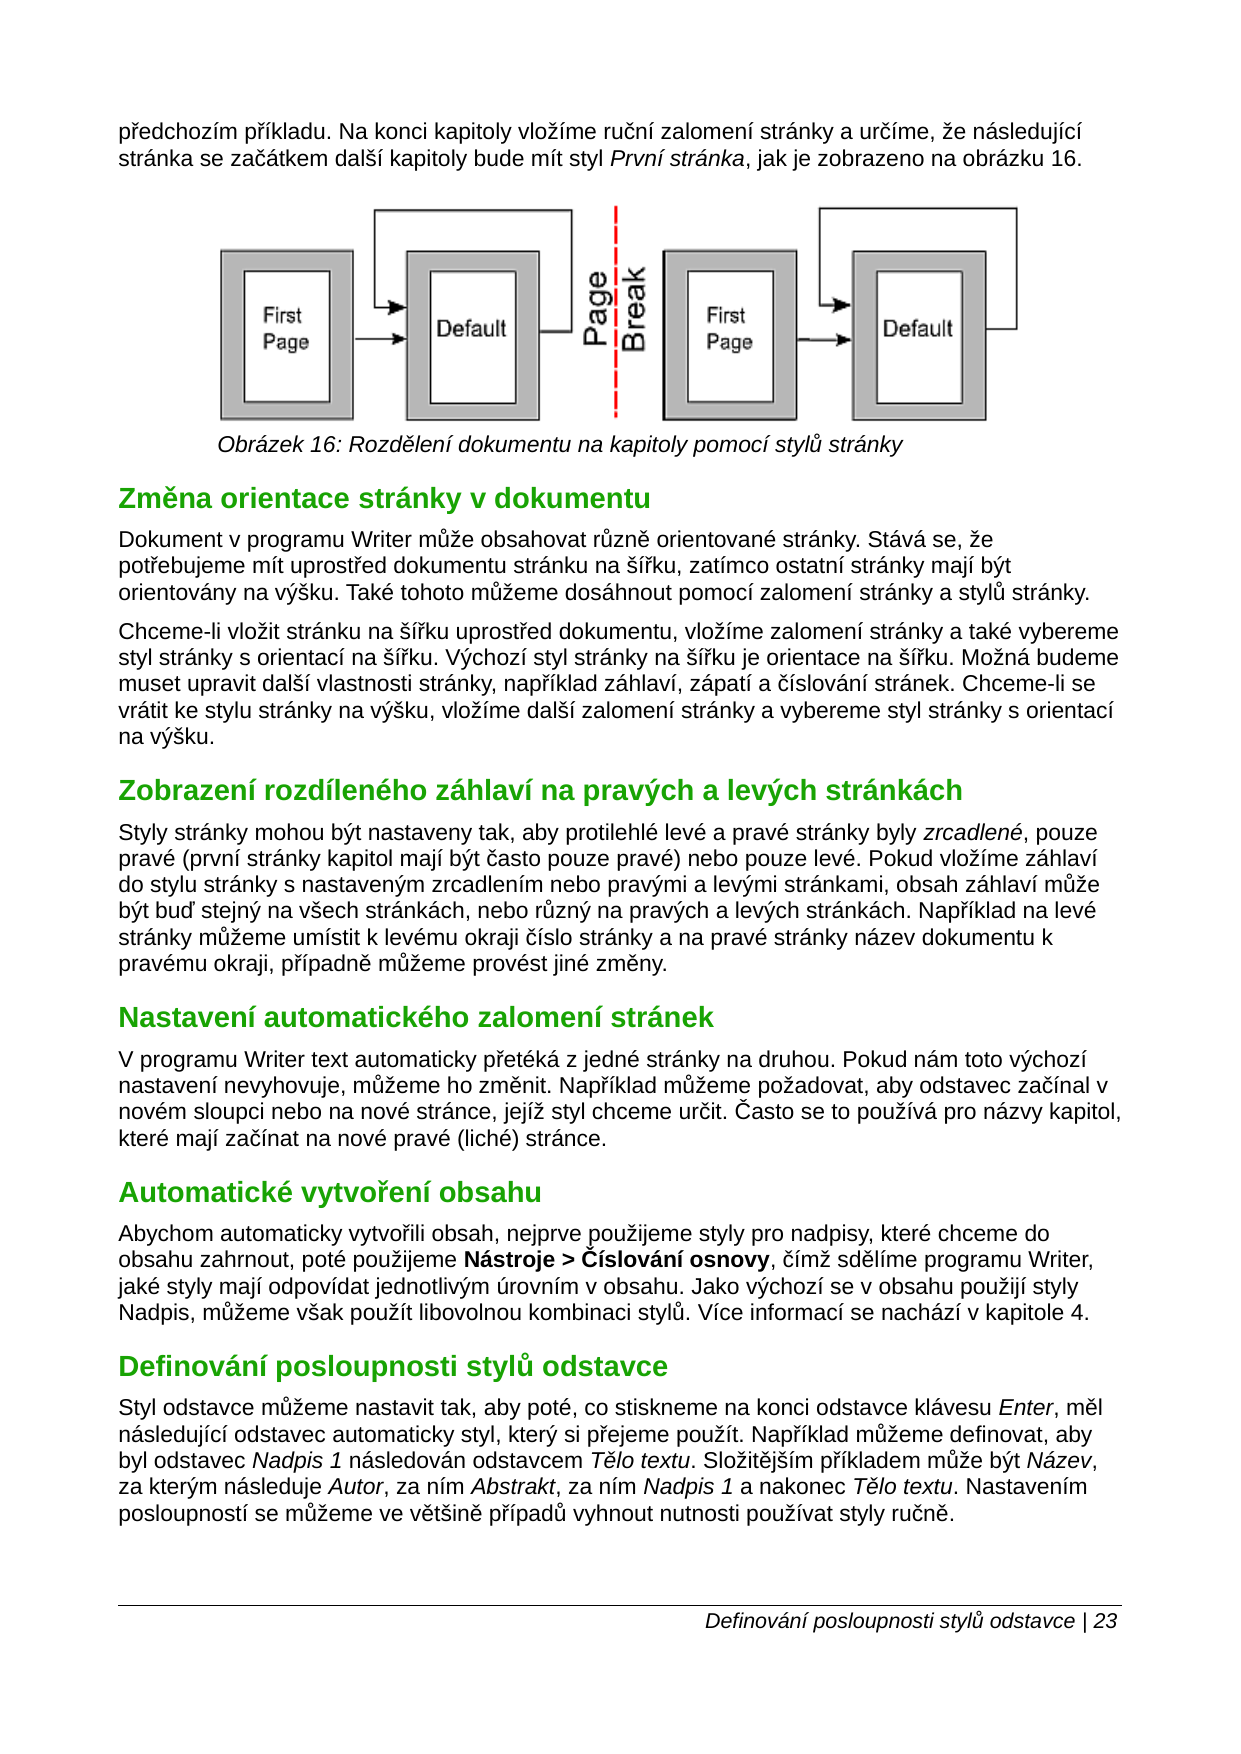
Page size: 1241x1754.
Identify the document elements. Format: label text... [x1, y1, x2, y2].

subtitle Automatické vytvoření obsahu [118, 1174, 1122, 1208]
text V programu Writer text automaticky přetéká z jedné stránky na druhou. Pokud nám toto výchozí nastavení nevyhovuje, můžeme ho změnit. Například můžeme požadovat, aby odstavec začínal v novém sloupci nebo na nové stránce, jejíž styl chceme určit. Často se to používá pro názvy kapitol, které mají začínat na nové pravé (liché) stránce. [118, 1046, 1122, 1151]
subtitle Nastavení automatického zalomení stránek [118, 1000, 1122, 1034]
subtitle Změna orientace stránky v dokumentu [118, 481, 1122, 514]
text Styl odstavce můžeme nastavit tak, aby poté, co stiskneme na konci odstavce klávesu Enter, měl následující odstavec automaticky styl, který si přejeme použít. Například můžeme definovat, aby byl odstavec Nadpis 1 následován odstavcem Tělo textu. Složitějším příkladem může být Název, za kterým následuje Autor, za ním Abstrakt, za ním Nadpis 1 a nakonec Tělo textu. Nastavením posloupností se můžeme ve většině případů vyhnout nutnosti používat styly ručně. [118, 1394, 1122, 1526]
text Dokument v programu Writer může obsahovat různě orientované stránky. Stává se, že potřebujeme mít uprostřed dokumentu stránku na šířku, zatímco ostatní stránky mají být orientovány na výšku. Také tohoto můžeme dosáhnout pomocí zalomení stránky a stylů stránky. [118, 526, 1122, 605]
text Chceme-li vložit stránku na šířku uprostřed dokumentu, vložíme zalomení stránky a také vybereme styl stránky s orientací na šířku. Výchozí styl stránky na šířku je orientace na šířku. Možná budeme muset upravit další vlastnosti stránky, například záhlaví, zápatí a číslování stránek. Chceme-li se vrátit ke stylu stránky na výšku, vložíme další zalomení stránky a vybereme styl stránky s orientací na výšku. [118, 618, 1122, 749]
picture [217, 198, 1024, 431]
text [217, 183, 1023, 198]
text předchozím příkladu. Na konci kapitoly vložíme ruční zalomení stránky a určíme, že následující stránka se začátkem další kapitoly bude mít styl První stránka, jak je zobrazeno na obrázku 16. [118, 118, 1122, 171]
subtitle Zobrazení rozdíleného záhlaví na pravých a levých stránkách [118, 773, 1122, 807]
text Abychom automaticky vytvořili obsah, nejprve použijeme styly pro nadpisy, které chceme do obsahu zahrnout, poté použijeme Nástroje > Číslování osnovy, čímž sdělíme programu Writer, jaké styly mají odpovídat jednotlivým úrovním v obsahu. Jako výchozí se v obsahu použijí styly Nadpis, můžeme však použít libovolnou kombinaci stylů. Více informací se nachází v kapitole 4. [118, 1220, 1122, 1325]
subtitle Definování posloupnosti stylů odstavce [118, 1349, 1122, 1382]
text Styly stránky mohou být nastaveny tak, aby protilehlé levé a pravé stránky byly zrcadlené, pouze pravé (první stránky kapitol mají být často pouze pravé) nebo pouze levé. Pokud vložíme záhlaví do stylu stránky s nastaveným zrcadlením nebo pravými a levými stránkami, obsah záhlaví může být buď stejný na všech stránkách, nebo různý na pravých a levých stránkách. Například na levé stránky můžeme umístit k levému okraji číslo stránky a na pravé stránky název dokumentu k pravému okraji, případně můžeme provést jiné změny. [118, 818, 1122, 977]
text Obrázek 16: Rozdělení dokumentu na kapitoly pomocí stylů stránky [217, 431, 1023, 457]
